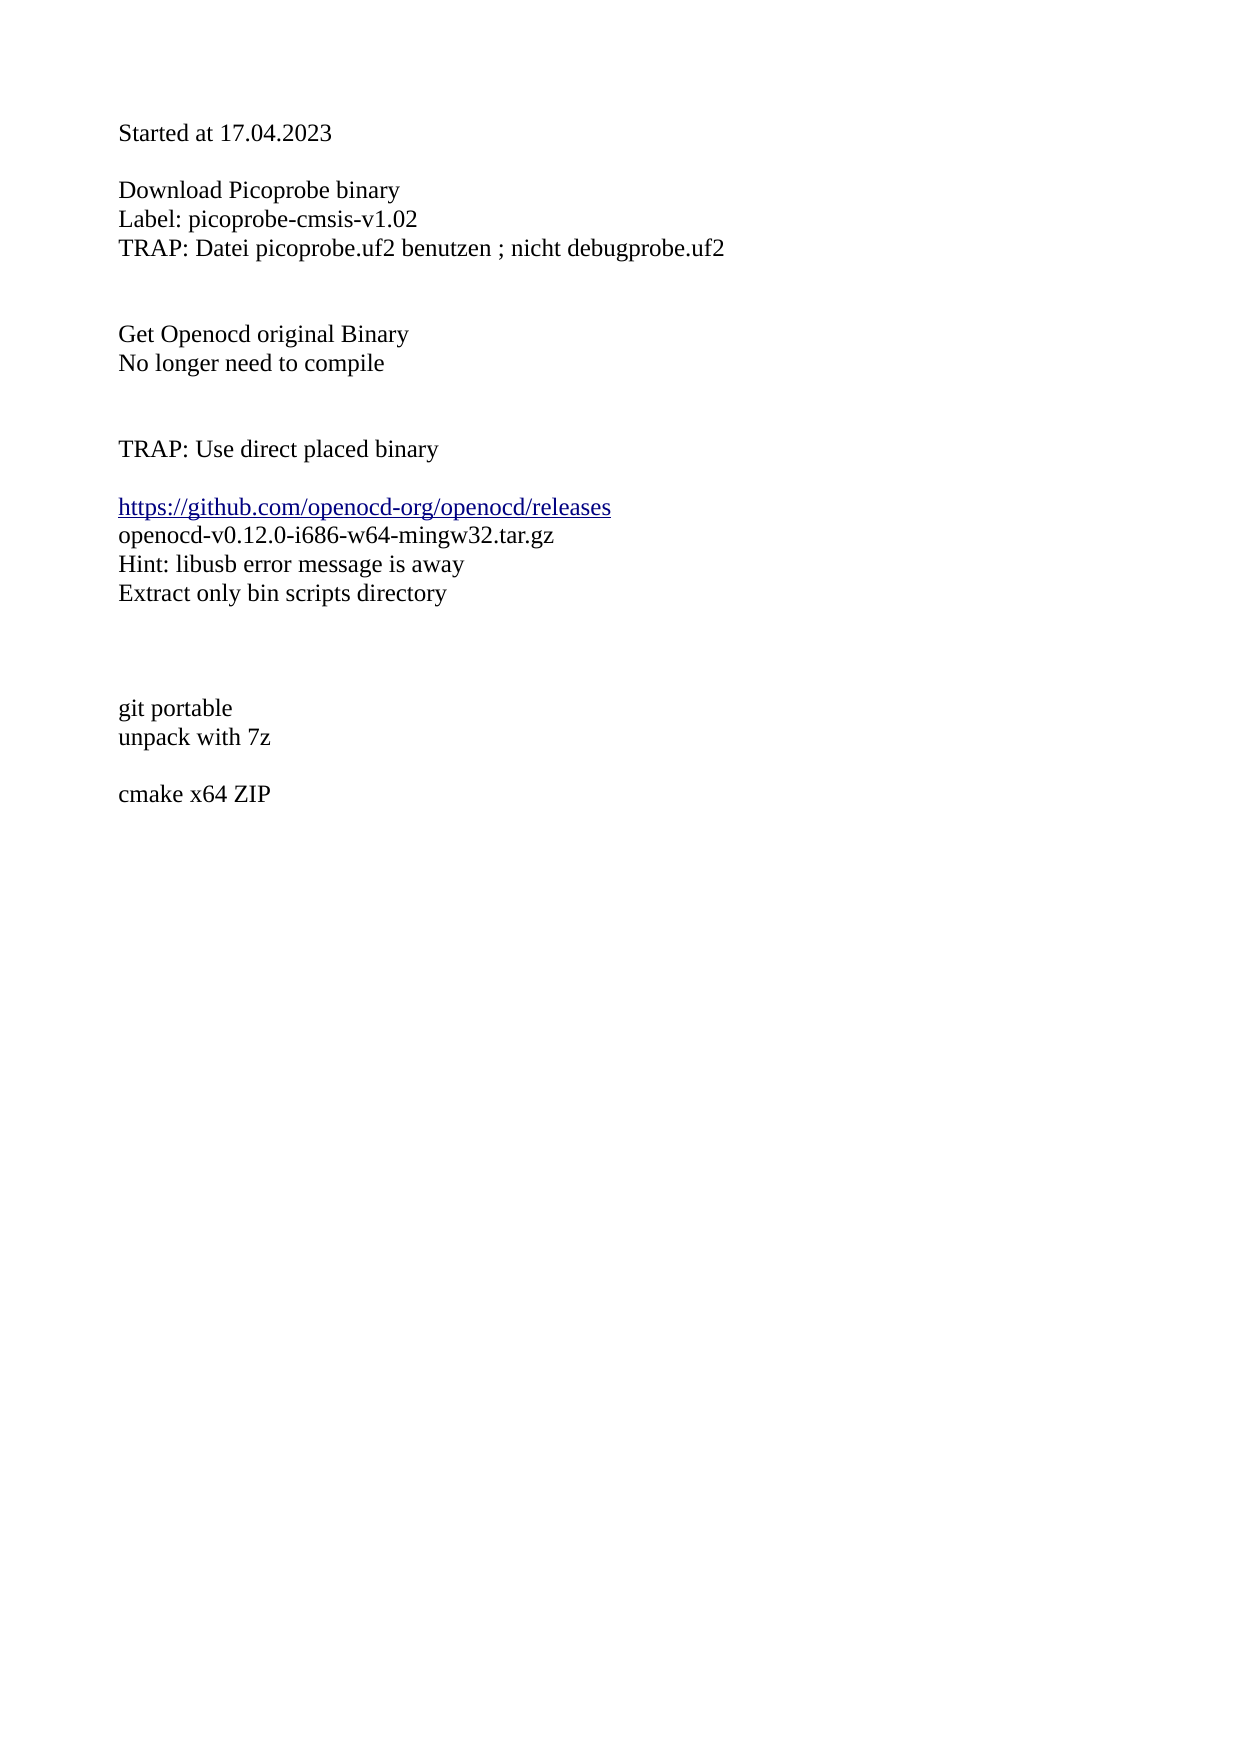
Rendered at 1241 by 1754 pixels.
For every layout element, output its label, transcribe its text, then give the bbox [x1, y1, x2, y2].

text https://github.com/openocd-org/openocd/releases [118, 492, 1122, 521]
text unpack with 7z [118, 722, 1122, 751]
text TRAP: Use direct placed binary [118, 434, 1122, 463]
text Download Picoprobe binary [118, 176, 1122, 204]
text cmake x64 ZIP [118, 779, 1122, 808]
text Hint: libusb error message is away [118, 549, 1122, 578]
text Get Openocd original Binary [118, 319, 1122, 348]
text No longer need to compile [118, 348, 1122, 377]
text openocd-v0.12.0-i686-w64-mingw32.tar.gz [118, 521, 1122, 549]
text Started at 17.04.2023 [118, 118, 1122, 147]
text TRAP: Datei picoprobe.uf2 benutzen ; nicht debugprobe.uf2 [118, 233, 1122, 262]
text Extract only bin scripts directory [118, 578, 1122, 607]
text Label: picoprobe-cmsis-v1.02 [118, 204, 1122, 233]
text git portable [118, 693, 1122, 722]
